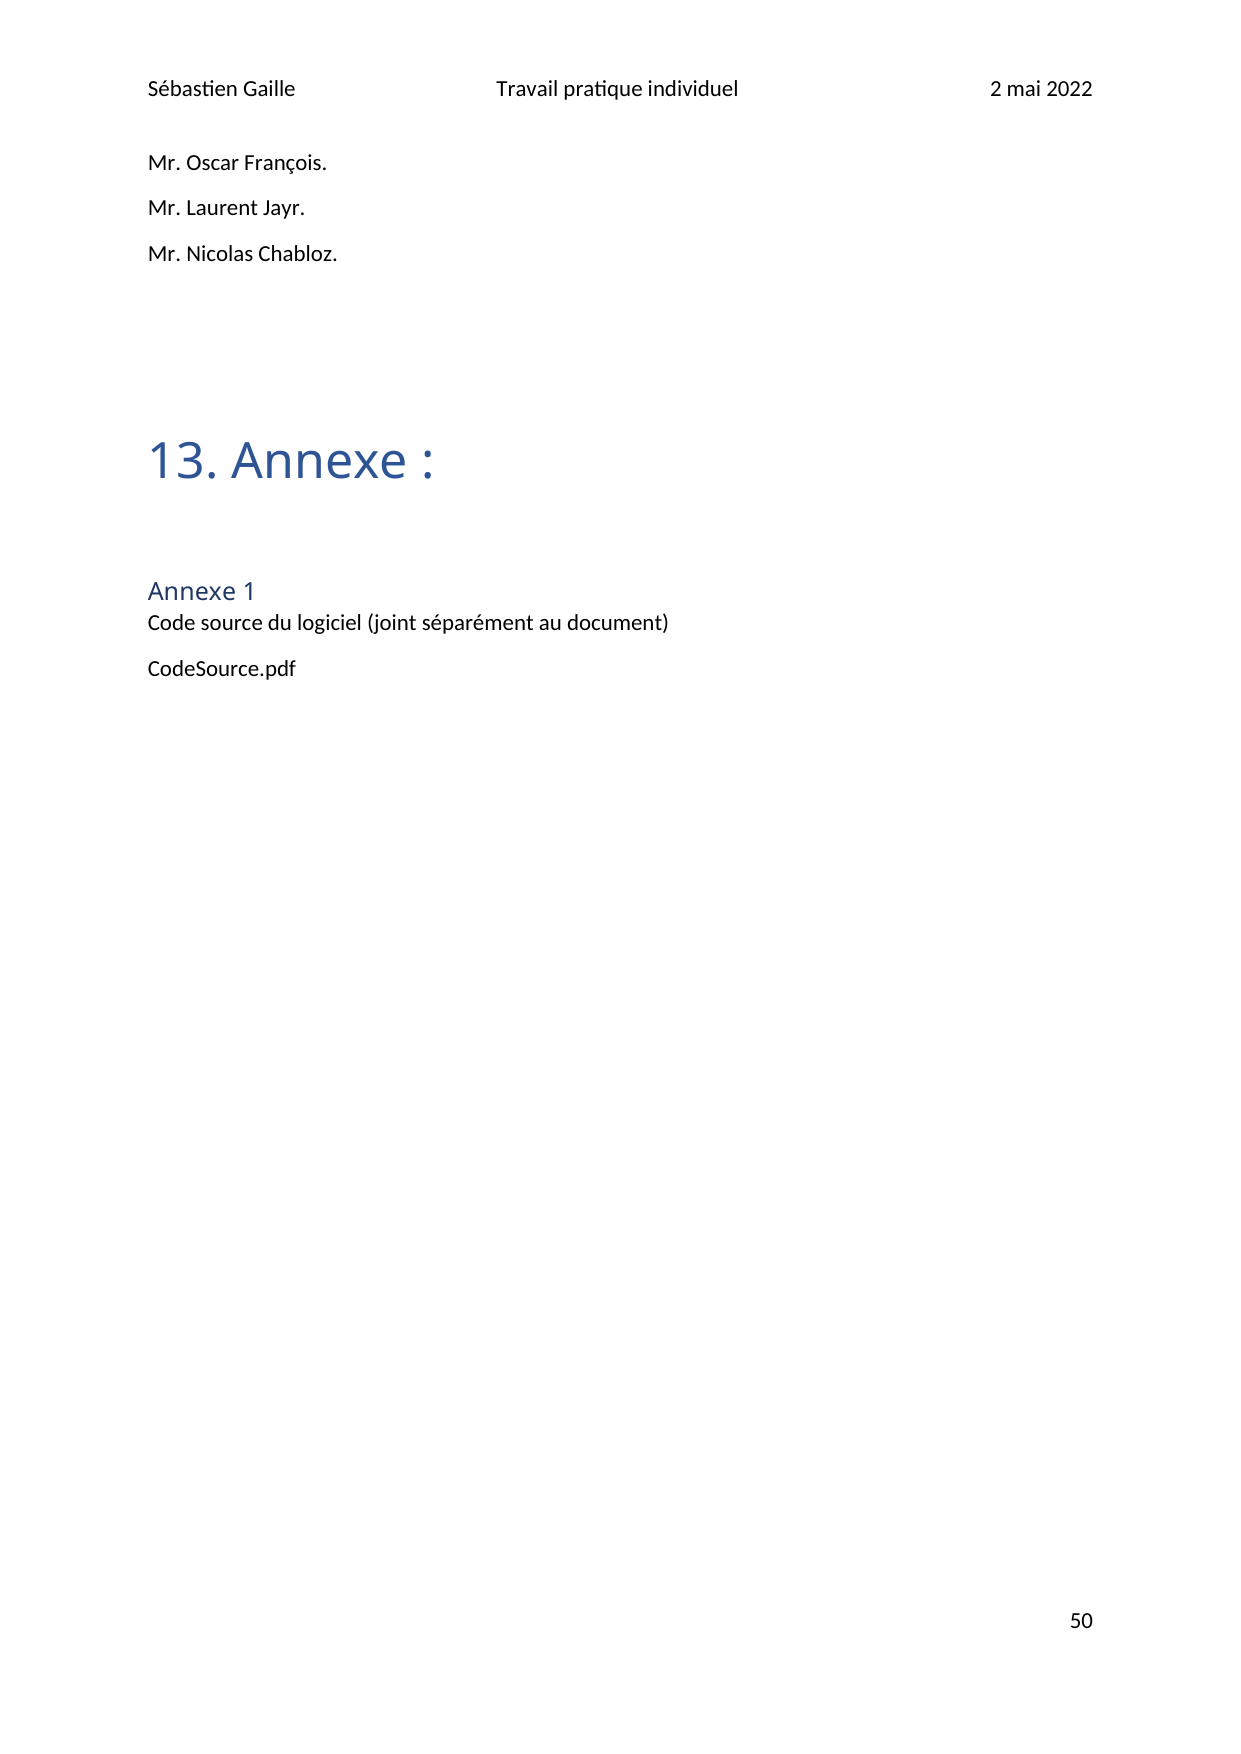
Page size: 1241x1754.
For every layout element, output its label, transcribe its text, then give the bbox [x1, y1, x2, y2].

subtitle 13. Annexe : [148, 425, 1093, 493]
text Mr. Nicolas Chabloz. [148, 239, 1093, 267]
text Code source du logiciel (joint séparément au document) [148, 608, 1093, 636]
text CodeSource.pdf [148, 654, 1093, 682]
subtitle Annexe 1 [148, 573, 1093, 607]
text Mr. Laurent Jayr. [148, 193, 1093, 221]
text Mr. Oscar François. [148, 148, 1093, 176]
